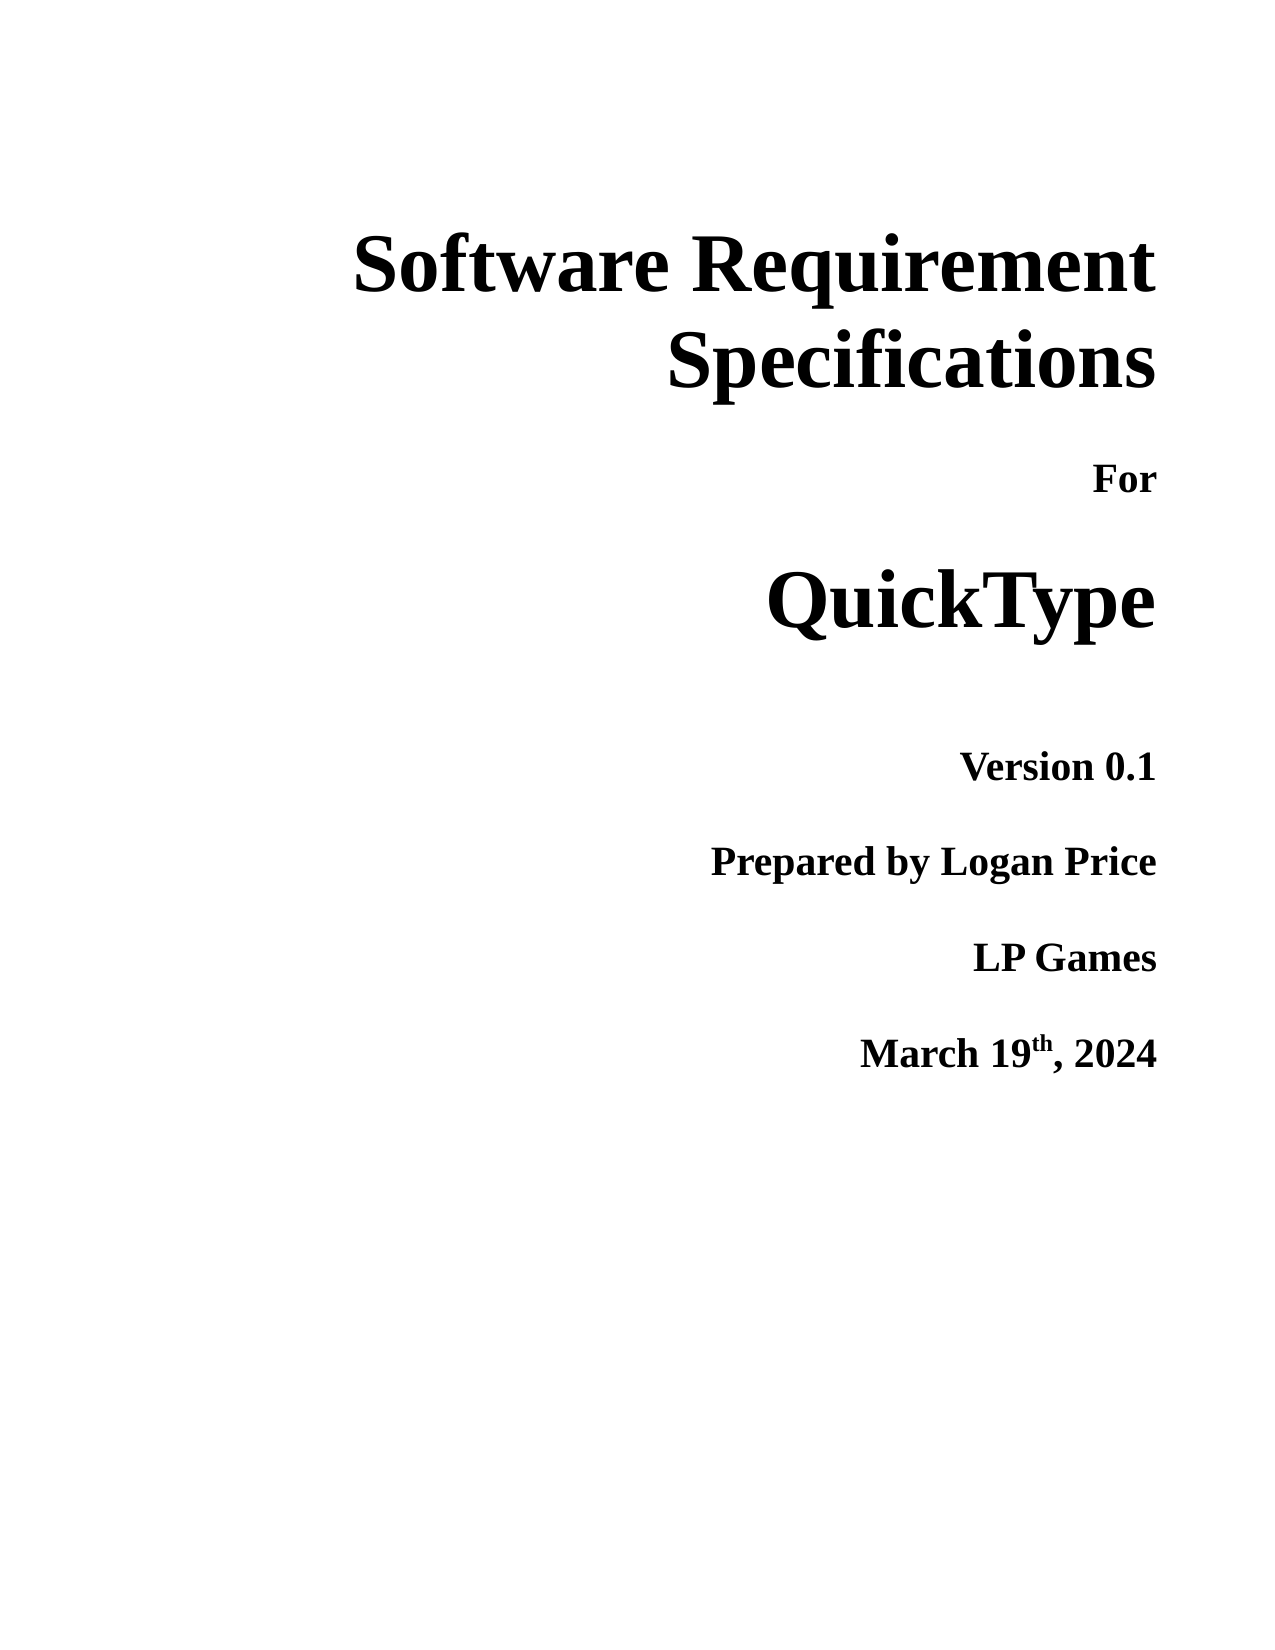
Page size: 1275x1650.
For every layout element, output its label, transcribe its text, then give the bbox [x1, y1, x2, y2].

text Specifications [118, 310, 1157, 406]
text Version 0.1 [118, 741, 1157, 789]
text QuickType [118, 549, 1157, 645]
text Prepared by Logan Price [118, 837, 1157, 885]
text Software Requirement [118, 214, 1157, 310]
text For [118, 453, 1157, 501]
text LP Games [118, 933, 1157, 981]
text March 19th, 2024 [118, 1028, 1157, 1076]
